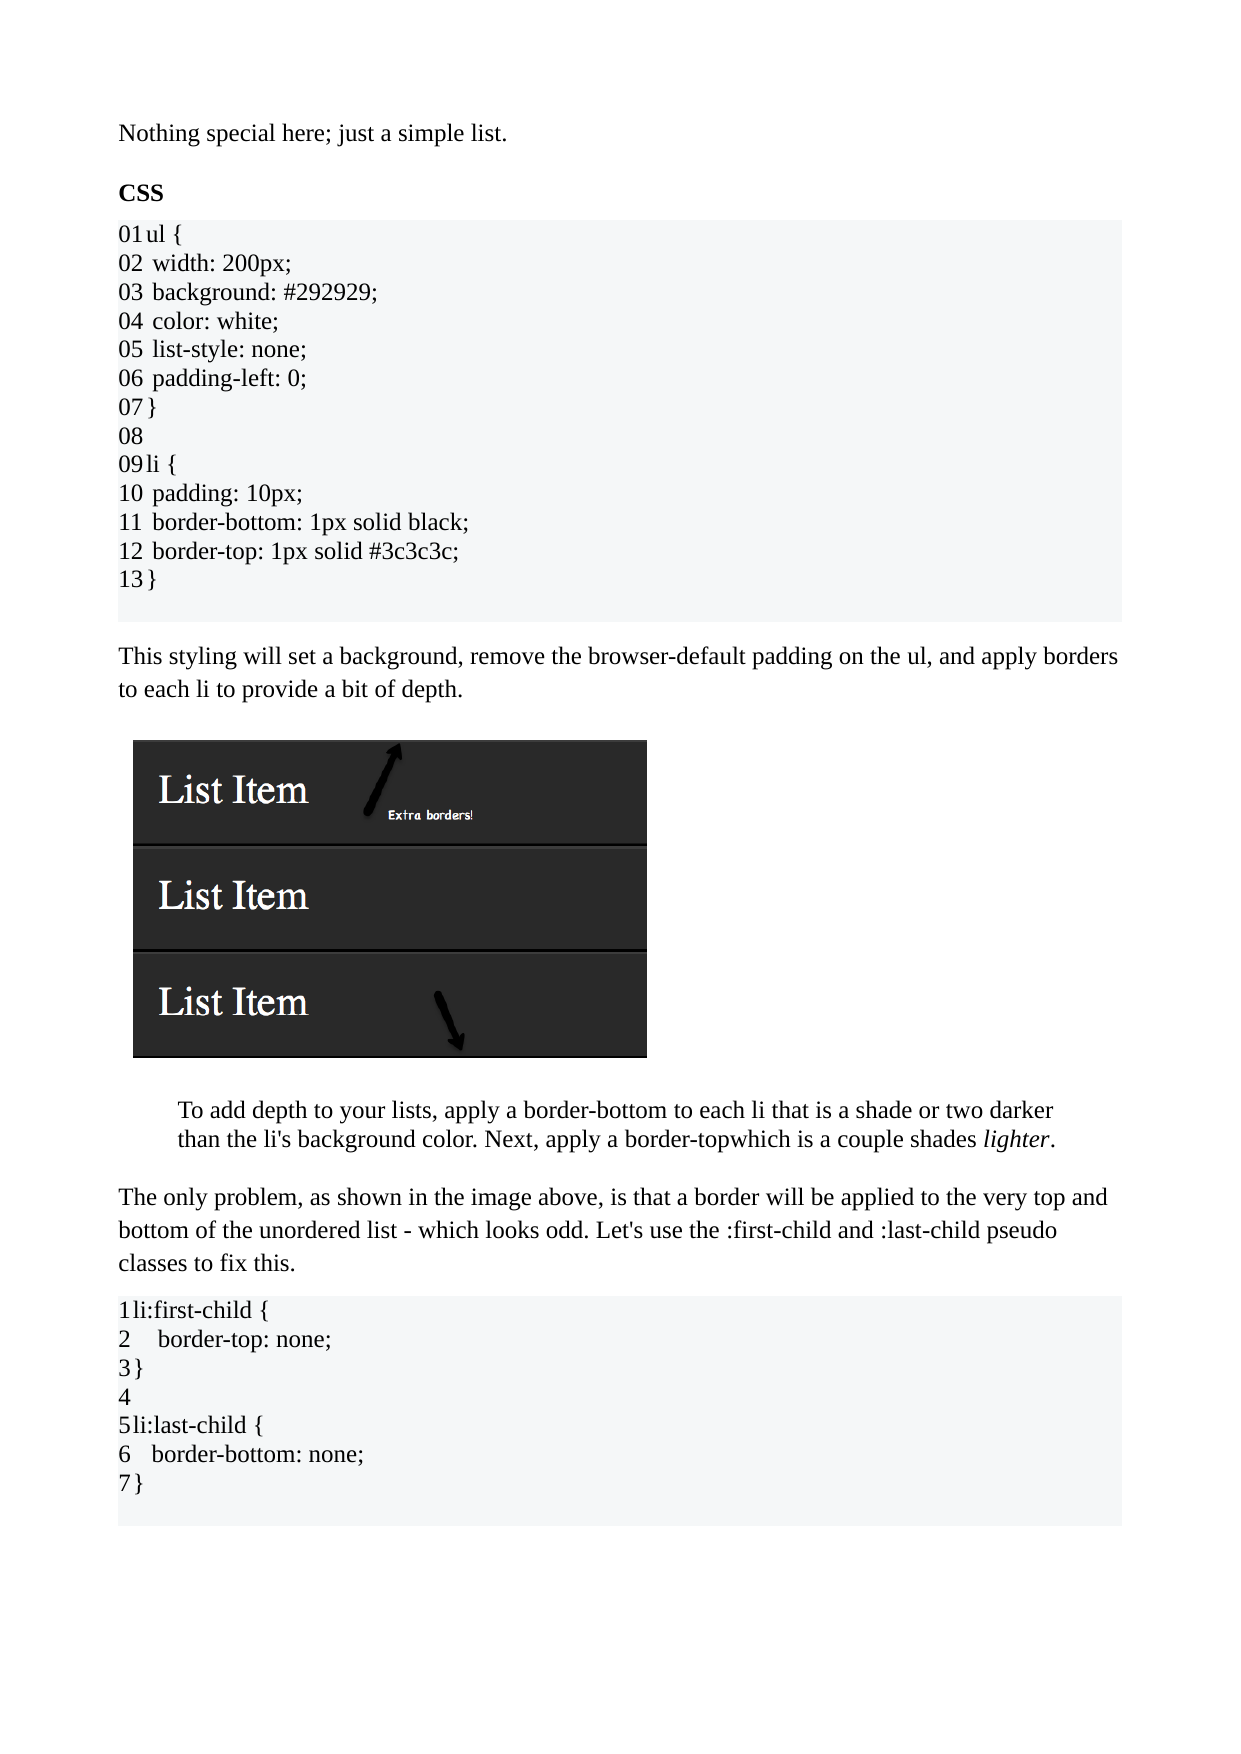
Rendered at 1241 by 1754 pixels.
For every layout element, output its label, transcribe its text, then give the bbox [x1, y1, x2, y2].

text Nothing special here; just a simple list. [118, 118, 1122, 147]
text To add depth to your lists, apply a border-bottom to each li that is a shade or two darker than the li's background color. Next, apply a border-topwhich is a couple shades lighter. [177, 1095, 1063, 1152]
subtitle CSS [118, 178, 1122, 207]
picture [119, 723, 662, 1075]
table_header 1 2 3 4 5 6 7 [118, 1296, 133, 1497]
text This styling will set a background, remove the browser-default padding on the ul, and apply borders to each li to provide a bit of depth. [118, 641, 1122, 703]
table_header ul { width: 200px; background: #292929; color: white; list-style: none; padding-left: 0; } li { padding: 10px; border-bottom: 1px solid black; border-top: 1px solid #3c3c3c; } [146, 220, 793, 593]
table_header 01 02 03 04 05 06 07 08 09 10 11 12 13 [118, 220, 146, 593]
text The only problem, as shown in the image above, is that a border will be applied to the very top and bottom of the unordered list - which looks odd. Let's use the :first-child and :last-child pseudo classes to fix this. [118, 1182, 1122, 1277]
table_header li:first-child { border-top: none; } li:last-child { border-bottom: none; } [133, 1296, 868, 1497]
